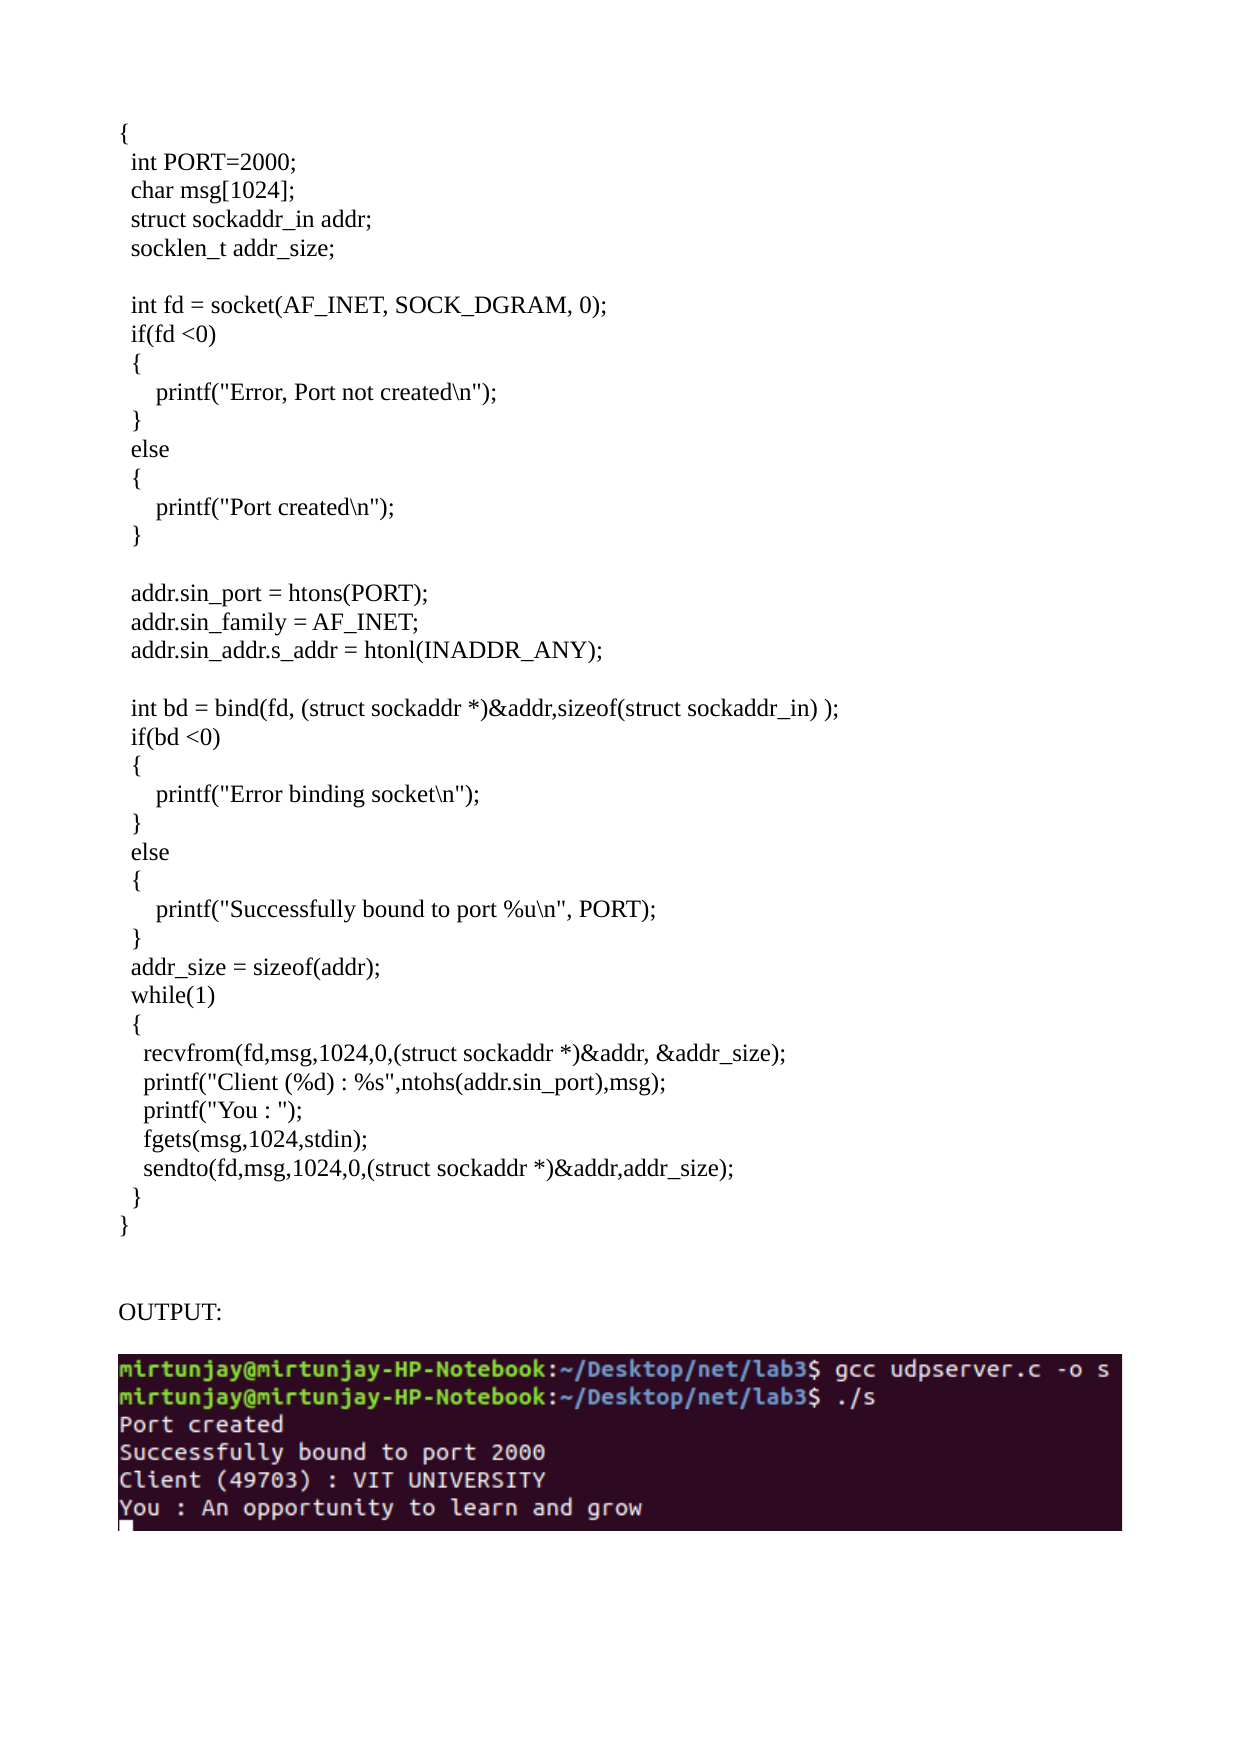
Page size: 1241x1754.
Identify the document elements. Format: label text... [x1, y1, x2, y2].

text printf("Error binding socket\n"); [118, 779, 1122, 808]
text socklen_t addr_size; [118, 233, 1122, 262]
text { [118, 118, 1122, 147]
text { [118, 1009, 1122, 1038]
text int PORT=2000; [118, 147, 1122, 176]
text else [118, 837, 1122, 866]
text } [118, 923, 1122, 952]
text { [118, 751, 1122, 779]
text addr.sin_port = htons(PORT); [118, 578, 1122, 607]
text recvfrom(fd,msg,1024,0,(struct sockaddr *)&addr, &addr_size); [118, 1038, 1122, 1067]
text printf("Port created\n"); [118, 492, 1122, 521]
text printf("You : "); [118, 1096, 1122, 1124]
text char msg[1024]; [118, 176, 1122, 204]
text { [118, 348, 1122, 377]
text printf("Error, Port not created\n"); [118, 377, 1122, 406]
text addr.sin_family = AF_INET; [118, 607, 1122, 636]
text int bd = bind(fd, (struct sockaddr *)&addr,sizeof(struct sockaddr_in) ); [118, 693, 1122, 722]
text while(1) [118, 981, 1122, 1009]
text if(bd <0) [118, 722, 1122, 751]
text } [118, 406, 1122, 434]
text printf("Client (%d) : %s",ntohs(addr.sin_port),msg); [118, 1067, 1122, 1096]
text struct sockaddr_in addr; [118, 204, 1122, 233]
text { [118, 463, 1122, 492]
text fgets(msg,1024,stdin); [118, 1124, 1122, 1153]
text } [118, 808, 1122, 837]
text else [118, 434, 1122, 463]
picture [118, 1354, 1123, 1531]
text OUTPUT: [118, 1297, 1122, 1326]
text sendto(fd,msg,1024,0,(struct sockaddr *)&addr,addr_size); [118, 1153, 1122, 1182]
text printf("Successfully bound to port %u\n", PORT); [118, 894, 1122, 923]
text } [118, 1211, 1122, 1239]
text addr.sin_addr.s_addr = htonl(INADDR_ANY); [118, 636, 1122, 664]
text if(fd <0) [118, 319, 1122, 348]
text { [118, 866, 1122, 894]
text } [118, 521, 1122, 549]
text addr_size = sizeof(addr); [118, 952, 1122, 981]
text int fd = socket(AF_INET, SOCK_DGRAM, 0); [118, 291, 1122, 319]
text } [118, 1182, 1122, 1211]
